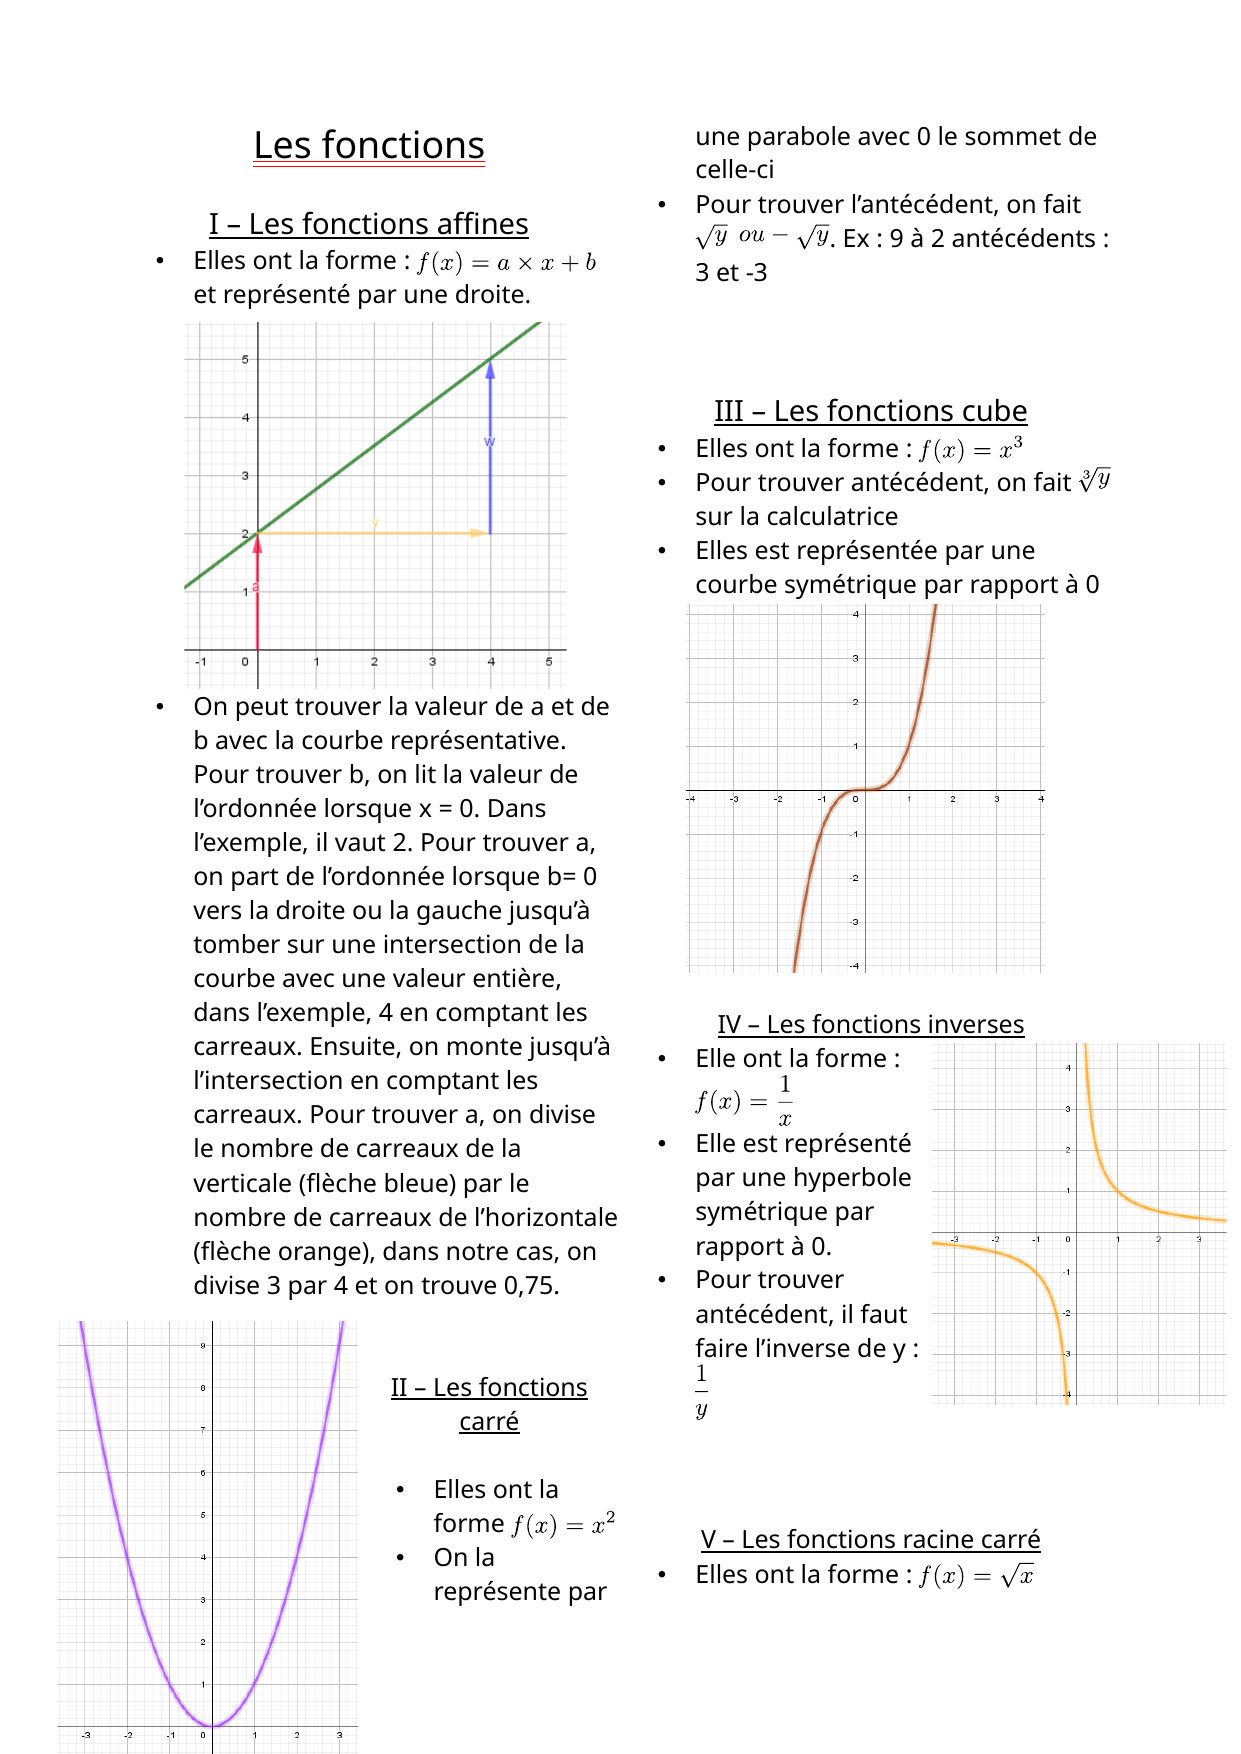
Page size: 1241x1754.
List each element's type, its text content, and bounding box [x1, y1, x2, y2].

list Elle est représenté par une hyperbole symétrique par rapport à 0. [658, 1126, 932, 1262]
picture [686, 604, 1046, 973]
list Elles ont la forme [359, 1472, 620, 1540]
list On peut trouver la valeur de a et de b avec la courbe représentative. Pour trouver b, on lit la valeur de l’ordonnée lorsque x = 0. Dans l’exemple, il vaut 2. Pour trouver a, on part de l’ordonnée lorsque b= 0 vers la droite ou la gauche jusqu’à tomber sur une intersection de la courbe avec une valeur entière, dans l’exemple, 4 en comptant les carreaux. Ensuite, on monte jusqu’à l’intersection en comptant les carreaux. Pour trouver a, on divise le nombre de carreaux de la verticale (flèche bleue) par le nombre de carreaux de l’horizontale (flèche orange), dans notre cas, on divise 3 par 4 et on trouve 0,75. [156, 311, 620, 1301]
text III – Les fonctions cube [620, 391, 1122, 430]
text IV – Les fonctions inverses [620, 1007, 1122, 1041]
picture [184, 322, 567, 689]
list Pour trouver antécédent, on fait sur la calculatrice [658, 464, 1122, 532]
list Pour trouver l’antécédent, on fait . Ex : 9 à 2 antécédents : 3 et -3 [658, 186, 1122, 288]
list Elles ont la forme : [658, 430, 1122, 464]
list Elles ont la forme : et représenté par une droite. [156, 243, 620, 311]
text V – Les fonctions racine carré [620, 1522, 1122, 1556]
list On la représente par [359, 1540, 620, 1608]
picture [57, 1321, 359, 1754]
list Pour trouver antécédent, il faut faire l’inverse de y : [658, 1262, 1122, 1420]
picture [932, 1043, 1227, 1405]
list une parabole avec 0 le sommet de celle-ci [658, 118, 1122, 186]
text Les fonctions [118, 118, 620, 169]
list Elles ont la forme : [658, 1556, 1122, 1590]
list Elles est représentée par une courbe symétrique par rapport à 0 [658, 532, 1122, 601]
list Elle ont la forme : [658, 1041, 1122, 1126]
text II – Les fonctions carré [359, 1369, 620, 1438]
text I – Les fonctions affines [118, 203, 620, 243]
